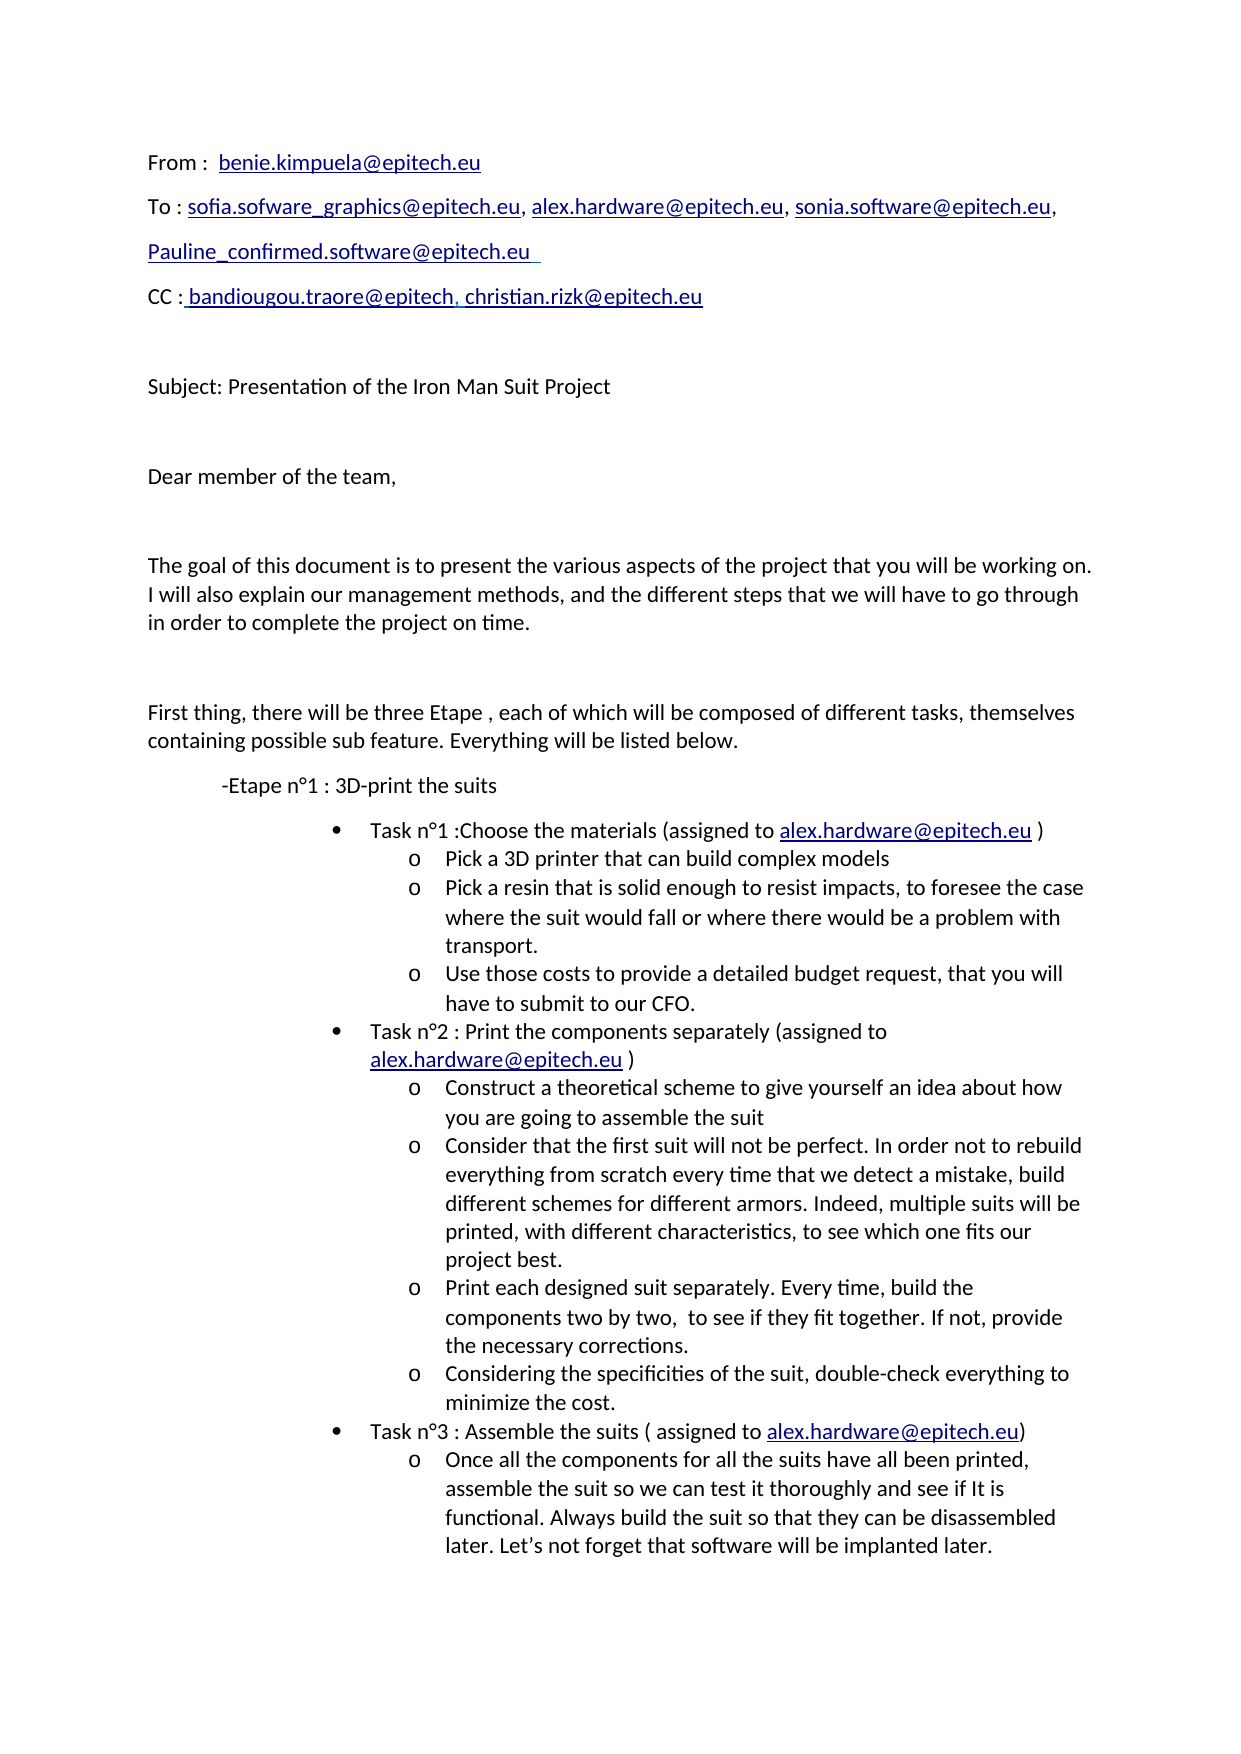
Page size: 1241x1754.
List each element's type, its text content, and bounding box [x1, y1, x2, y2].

list Use those costs to provide a detailed budget request, that you will have to submit to our CFO. [408, 959, 1093, 1017]
text Pauline_confirmed.software@epitech.eu [148, 237, 1093, 265]
list Pick a resin that is solid enough to resist impacts, to foresee the case where the suit would fall or where there would be a problem with transport. [408, 873, 1093, 959]
text From : benie.kimpuela@epitech.eu [148, 148, 1093, 176]
list Task n°3 : Assemble the suits ( assigned to alex.hardware@epitech.eu) [333, 1417, 1093, 1445]
text -Etape n°1 : 3D-print the suits [221, 771, 1093, 799]
text Dear member of the team, [148, 462, 1093, 490]
list Print each designed suit separately. Every time, build the components two by two, to see if they fit together. If not, provide the necessary corrections. [408, 1273, 1093, 1359]
text CC : bandiougou.traore@epitech, christian.rizk@epitech.eu [148, 282, 1093, 310]
list Task n°2 : Print the components separately (assigned to alex.hardware@epitech.eu ) [333, 1017, 1093, 1073]
list Construct a theoretical scheme to give yourself an idea about how you are going to assemble the suit [408, 1073, 1093, 1131]
list Consider that the first suit will not be perfect. In order not to rebuild everything from scratch every time that we detect a mistake, build different schemes for different armors. Indeed, multiple suits will be printed, with different characteristics, to see which one fits our project best. [408, 1131, 1093, 1273]
text Subject: Presentation of the Iron Man Suit Project [148, 372, 1093, 400]
list Task n°1 :Choose the materials (assigned to alex.hardware@epitech.eu ) [333, 816, 1093, 844]
text To : sofia.sofware_graphics@epitech.eu, alex.hardware@epitech.eu, sonia.software@epitech.eu, [148, 192, 1093, 221]
list Once all the components for all the suits have all been printed, assemble the suit so we can test it thoroughly and see if It is functional. Always build the suit so that they can be disassembled later. Let’s not forget that software will be implanted later. [408, 1445, 1093, 1559]
text First thing, there will be three Etape , each of which will be composed of different tasks, themselves containing possible sub feature. Everything will be listed below. [148, 698, 1093, 754]
text The goal of this document is to present the various aspects of the project that you will be working on. I will also explain our management methods, and the different steps that we will have to go through in order to complete the project on time. [148, 552, 1093, 636]
list Considering the specificities of the suit, double-check everything to minimize the cost. [408, 1359, 1093, 1417]
list Pick a 3D printer that can build complex models [408, 844, 1093, 873]
